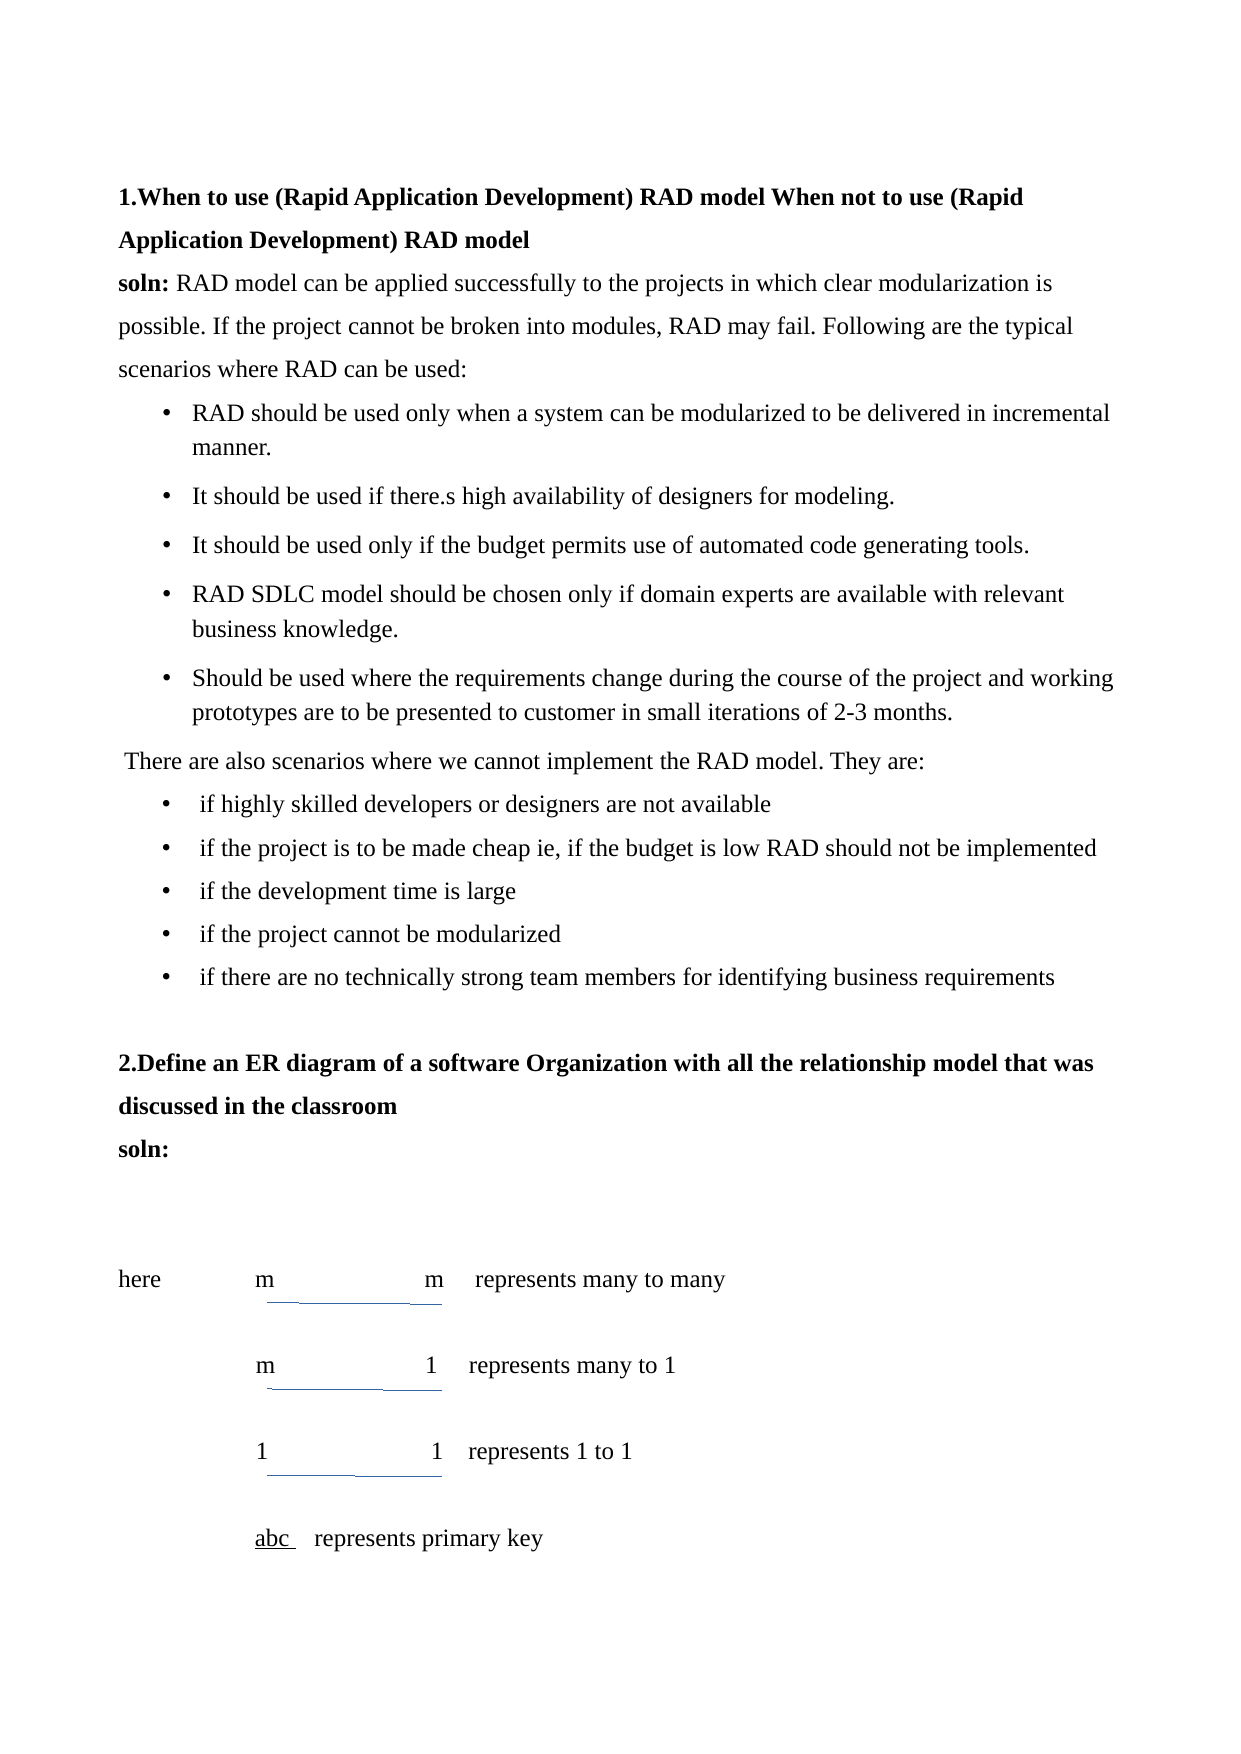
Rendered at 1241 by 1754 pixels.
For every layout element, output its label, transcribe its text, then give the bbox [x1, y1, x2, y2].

list It should be used only if the budget permits use of automated code generating tools. [162, 530, 1122, 559]
list RAD SDLC model should be chosen only if domain experts are available with relevant business knowledge. [162, 579, 1122, 642]
list RAD should be used only when a system can be modularized to be delivered in incremental manner. [162, 398, 1122, 461]
text soln: RAD model can be applied successfully to the projects in which clear modularization is possible. If the project cannot be broken into modules, RAD may fail. Following are the typical scenarios where RAD can be used: [118, 268, 1122, 383]
text 1.When to use (Rapid Application Development) RAD model When not to use (Rapid Application Development) RAD model [118, 182, 1122, 254]
list if the development time is large [162, 876, 1122, 904]
list if there are no technically strong team members for identifying business requirements [162, 962, 1122, 991]
list if the project cannot be modularized [162, 919, 1122, 948]
text There are also scenarios where we cannot implement the RAD model. They are: [118, 746, 1122, 775]
list if the project is to be made cheap ie, if the budget is low RAD should not be implemented [162, 833, 1122, 861]
list Should be used where the requirements change during the course of the project and working prototypes are to be presented to customer in small iterations of 2-3 months. [162, 663, 1122, 726]
text 1 1 represents 1 to 1 [118, 1436, 1122, 1465]
list if highly skilled developers or designers are not available [162, 789, 1122, 818]
text abc represents primary key [118, 1523, 1122, 1551]
text 2.Define an ER diagram of a software Organization with all the relationship model that was discussed in the classroom [118, 1048, 1122, 1120]
text m 1 represents many to 1 [118, 1350, 1122, 1379]
text soln: [118, 1134, 1122, 1163]
text here m m represents many to many [118, 1264, 1122, 1293]
list It should be used if there.s high availability of designers for modeling. [162, 481, 1122, 510]
